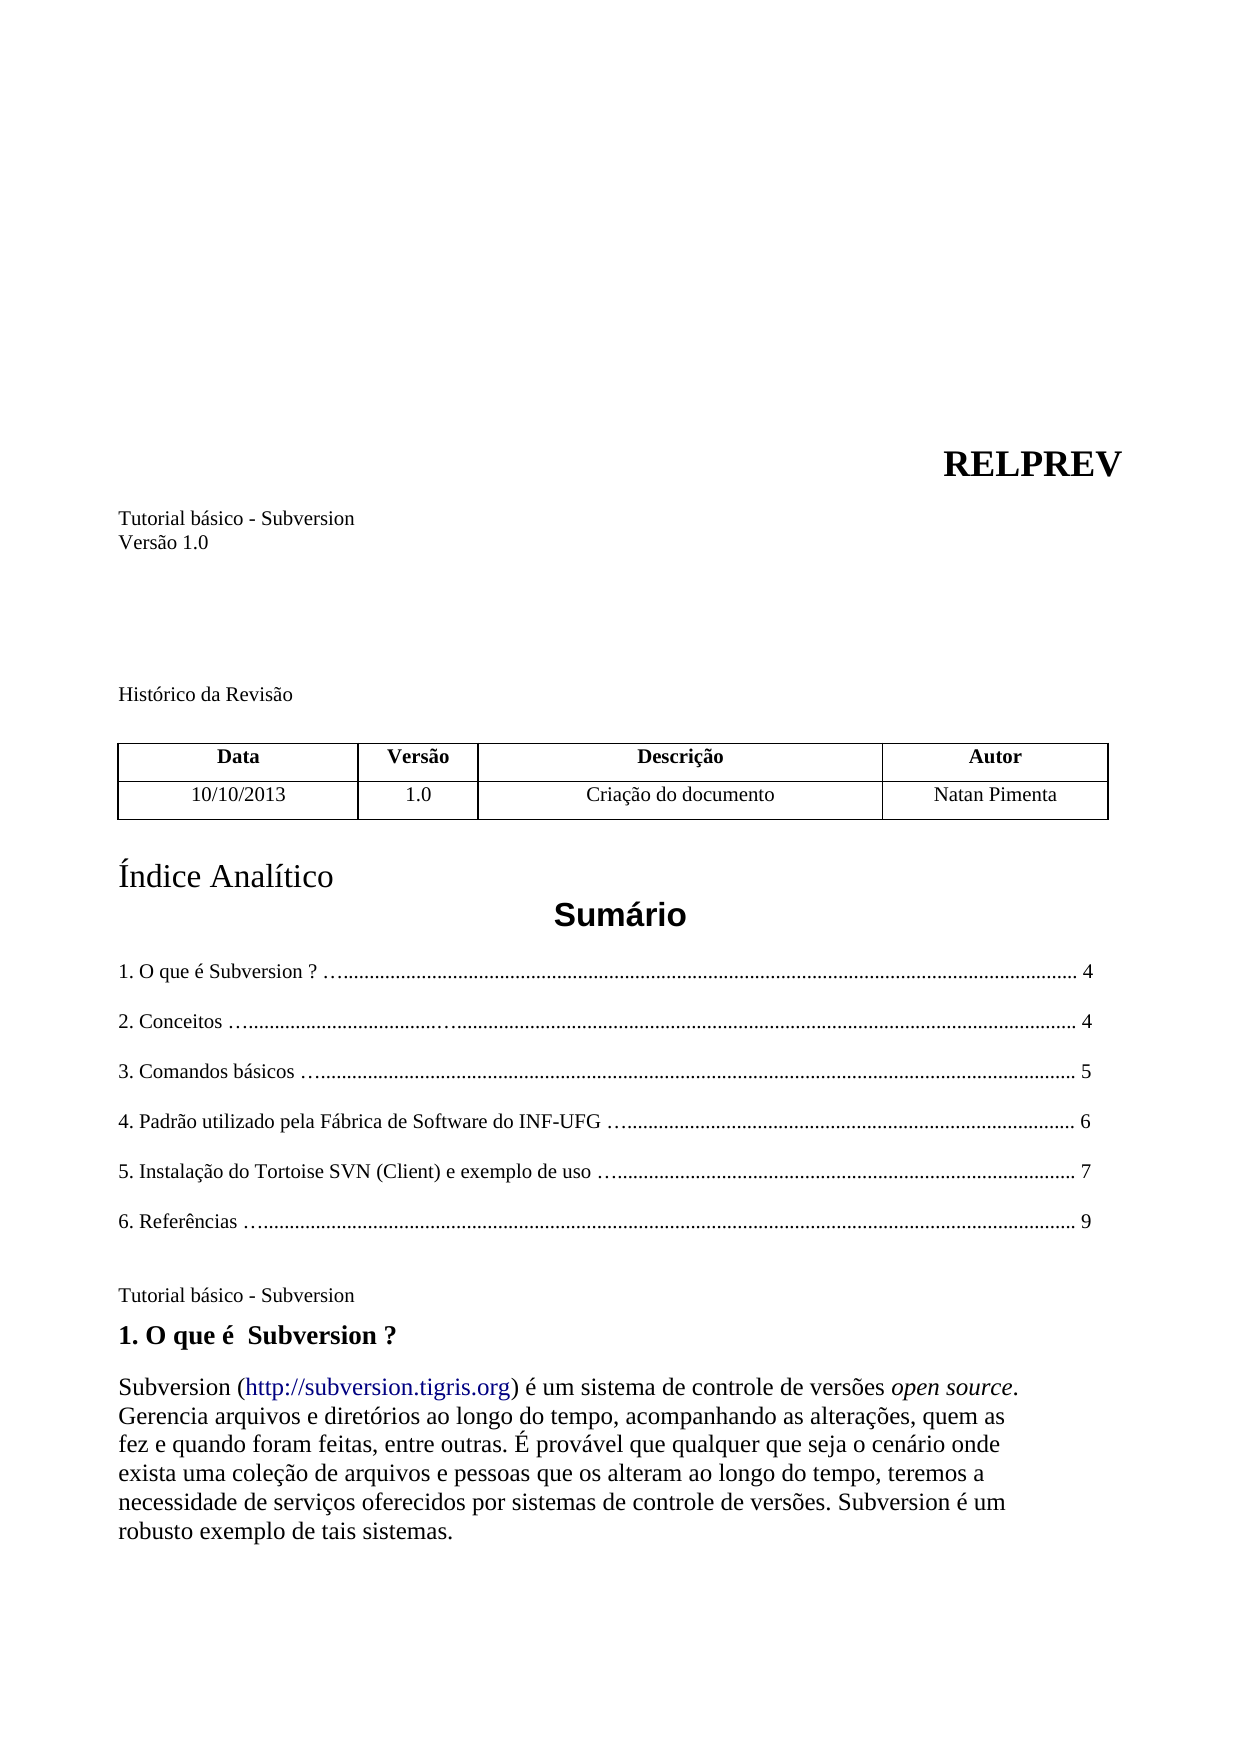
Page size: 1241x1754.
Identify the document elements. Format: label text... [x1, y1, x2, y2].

subtitle RELPREV [118, 442, 1122, 485]
text Gerencia arquivos e diretórios ao longo do tempo, acompanhando as alterações, quem as [118, 1401, 1122, 1429]
text 1. O que é Subversion ? …............................................................................................................................................. 4 [118, 958, 1125, 983]
text Histórico da Revisão [118, 682, 1122, 706]
text Tutorial básico - Subversion [118, 506, 1122, 530]
text necessidade de serviços oferecidos por sistemas de controle de versões. Subversion é um [118, 1487, 1122, 1516]
text Subversion (http://subversion.tigris.org) é um sistema de controle de versões open source. [118, 1372, 1122, 1401]
table_header Data [119, 744, 357, 781]
text 5. Instalação do Tortoise SVN (Client) e exemplo de uso …........................................................................................ 7 [118, 1158, 1125, 1183]
text 3. Comandos básicos …................................................................................................................................................. 5 [118, 1058, 1125, 1083]
subtitle Sumário [118, 895, 1122, 933]
text fez e quando foram feitas, entre outras. É provável que qualquer que seja o cenário onde [118, 1429, 1122, 1458]
text 2. Conceitos …....................................…....................................................................................................................... 4 [118, 1008, 1125, 1033]
text robusto exemplo de tais sistemas. [118, 1516, 1122, 1544]
table_cell 10/10/2013 [119, 782, 357, 819]
text exista uma coleção de arquivos e pessoas que os alteram ao longo do tempo, teremos a [118, 1458, 1122, 1487]
table_header Descrição [479, 744, 882, 781]
text Tutorial básico - Subversion [118, 1282, 1122, 1307]
table_cell Criação do documento [479, 782, 882, 819]
subtitle 1. O que é Subversion ? [118, 1319, 1122, 1350]
table_header Versão [359, 744, 477, 781]
table_header Autor [883, 744, 1107, 781]
table_cell 1.0 [359, 782, 477, 819]
text 6. Referências …............................................................................................................................................................ 9 [118, 1208, 1125, 1233]
text Índice Analítico [118, 856, 1122, 895]
text Versão 1.0 [118, 530, 1122, 554]
table_cell Natan Pimenta [883, 782, 1107, 819]
text 4. Padrão utilizado pela Fábrica de Software do INF-UFG …...................................................................................... 6 [118, 1108, 1125, 1133]
